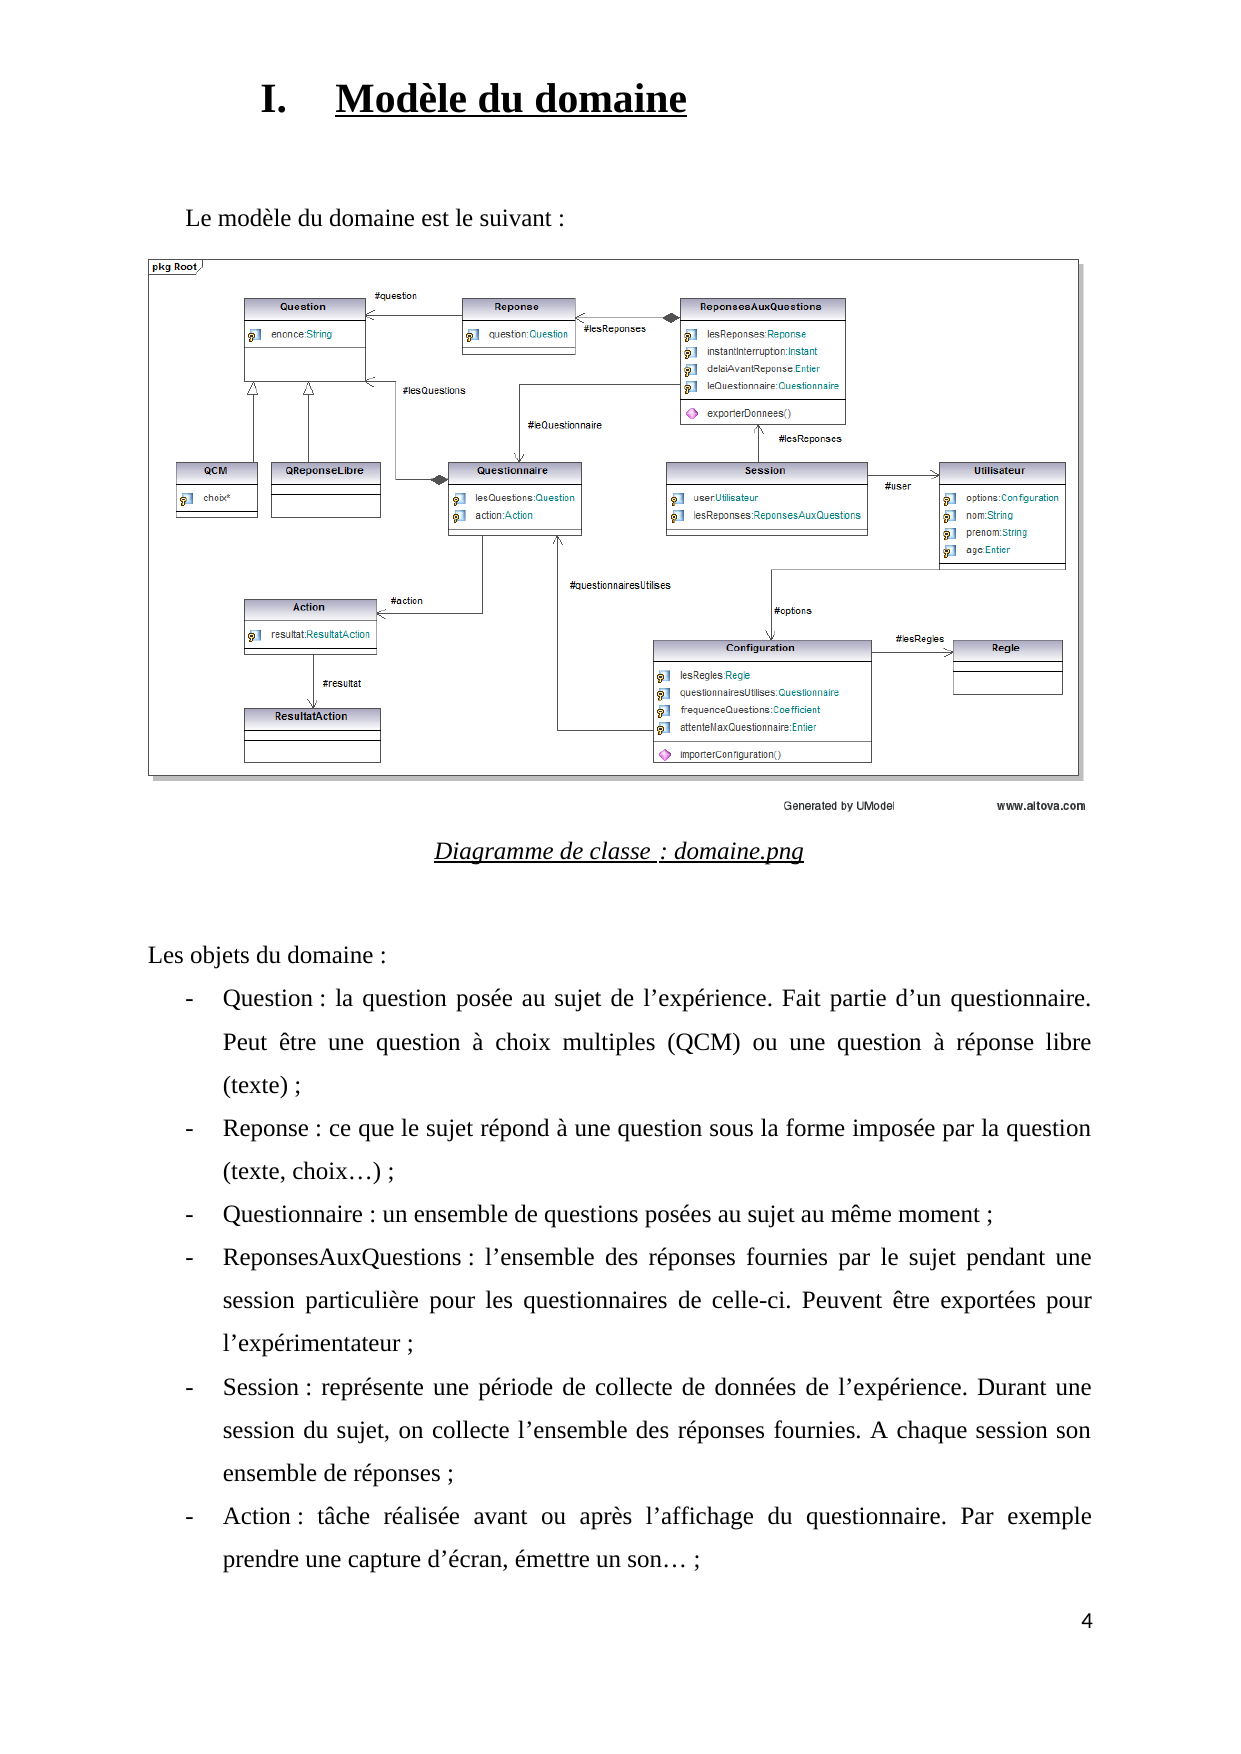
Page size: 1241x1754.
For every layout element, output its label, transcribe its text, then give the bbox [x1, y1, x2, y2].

list Questionnaire : un ensemble de questions posées au sujet au même moment ; [185, 1199, 1093, 1228]
text Le modèle du domaine est le suivant : [185, 203, 1093, 232]
list Question : la question posée au sujet de l’expérience. Fait partie d’un questionnaire. Peut être une question à choix multiples (QCM) ou une question à réponse libre (texte) ; [185, 983, 1093, 1098]
list ReponsesAuxQuestions : l’ensemble des réponses fournies par le sujet pendant une session particulière pour les questionnaires de celle-ci. Peuvent être exportées pour l’expérimentateur ; [185, 1242, 1093, 1357]
list Reponse : ce que le sujet répond à une question sous la forme imposée par la question (texte, choix…) ; [185, 1113, 1093, 1185]
list Action : tâche réalisée avant ou après l’affichage du questionnaire. Par exemple prendre une capture d’écran, émettre un son… ; [185, 1501, 1093, 1573]
list Session : représente une période de collecte de données de l’expérience. Durant une session du sujet, on collecte l’ensemble des réponses fournies. A chaque session son ensemble de réponses ; [185, 1372, 1093, 1487]
list Modèle du domaine [260, 74, 1093, 122]
text Diagramme de classe : domaine.png [148, 836, 1093, 865]
text Les objets du domaine : [148, 940, 1093, 969]
